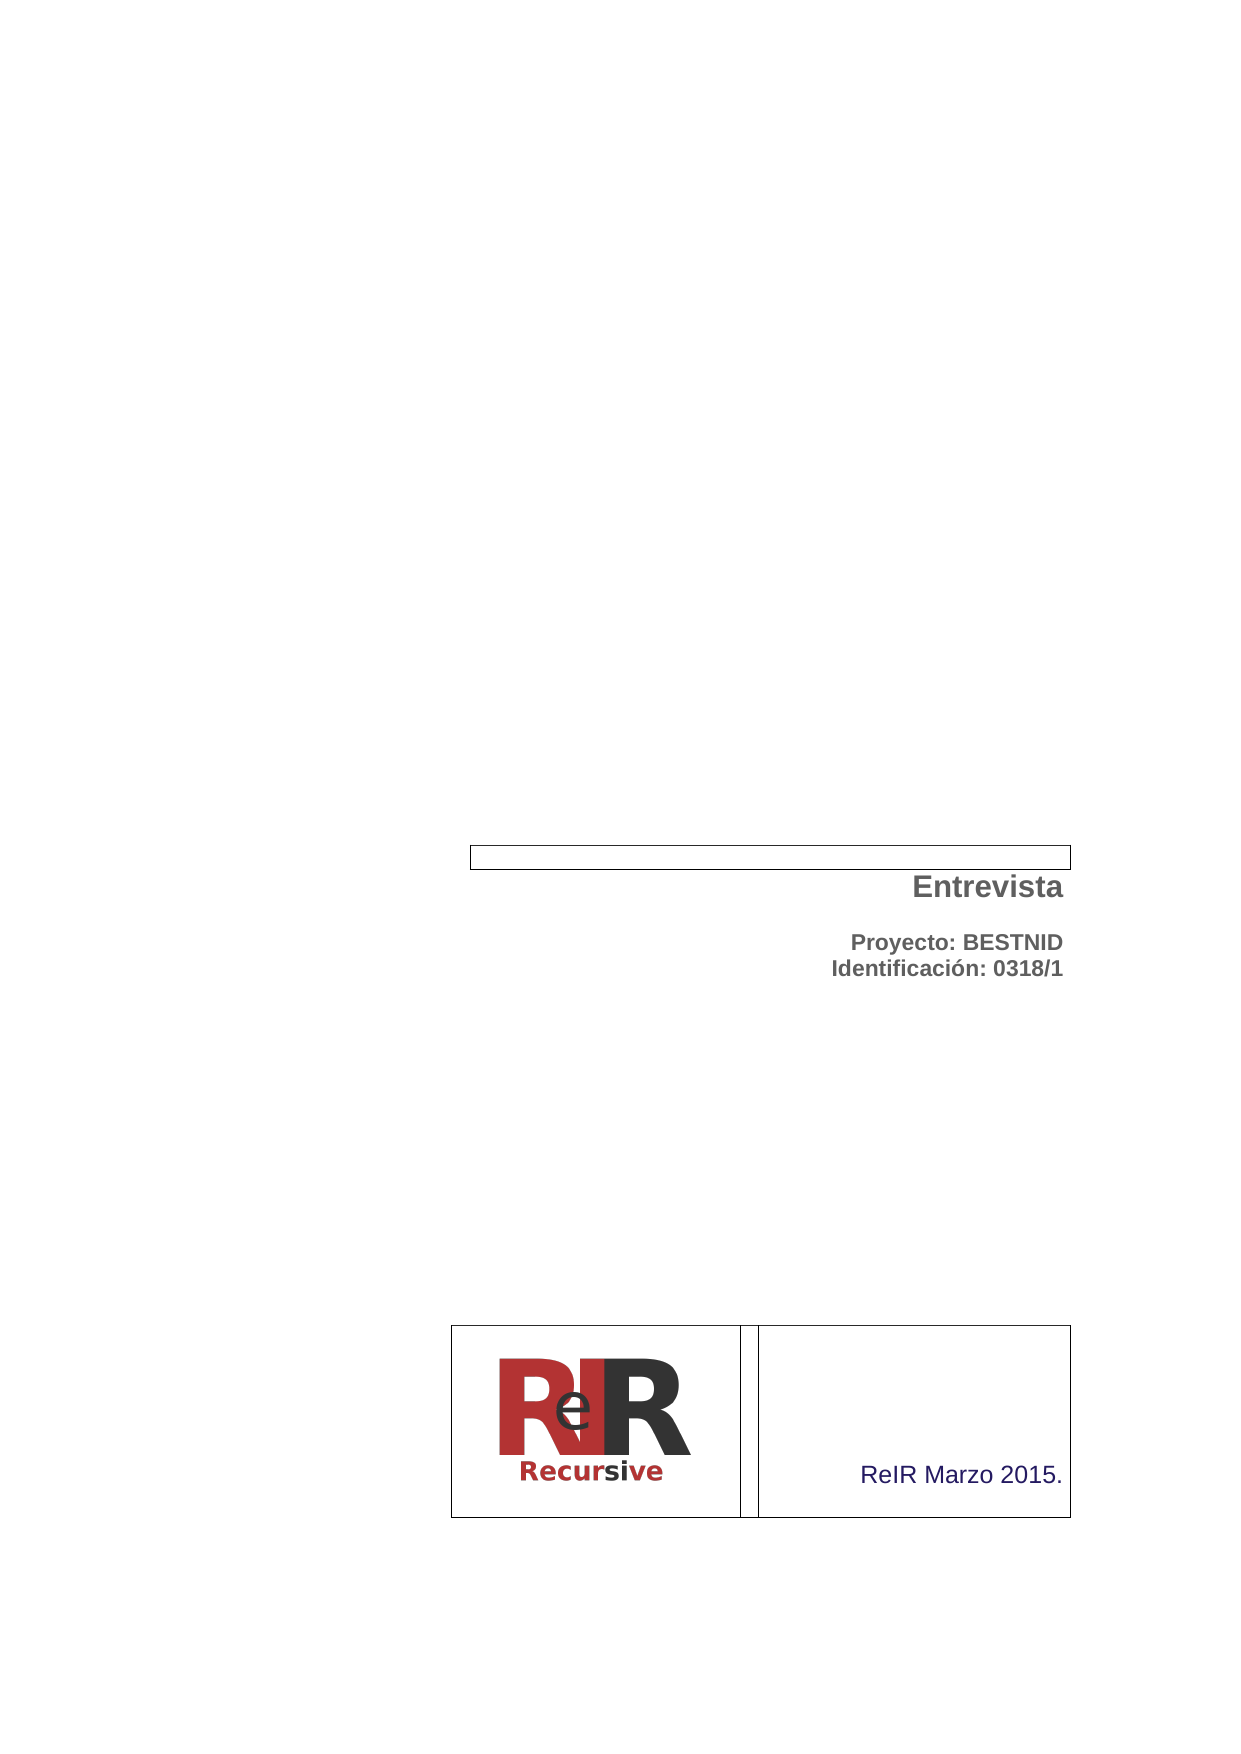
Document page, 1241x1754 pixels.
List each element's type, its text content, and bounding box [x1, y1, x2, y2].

picture [492, 1344, 699, 1494]
text Identificación: 0318/1 [477, 956, 1063, 981]
table_header [452, 1326, 740, 1517]
table_header [471, 846, 1070, 869]
table_header ReIR Marzo 2015. [759, 1326, 1070, 1517]
text Entrevista [477, 870, 1063, 904]
table_header [741, 1326, 758, 1517]
text Proyecto: BESTNID [477, 930, 1063, 956]
